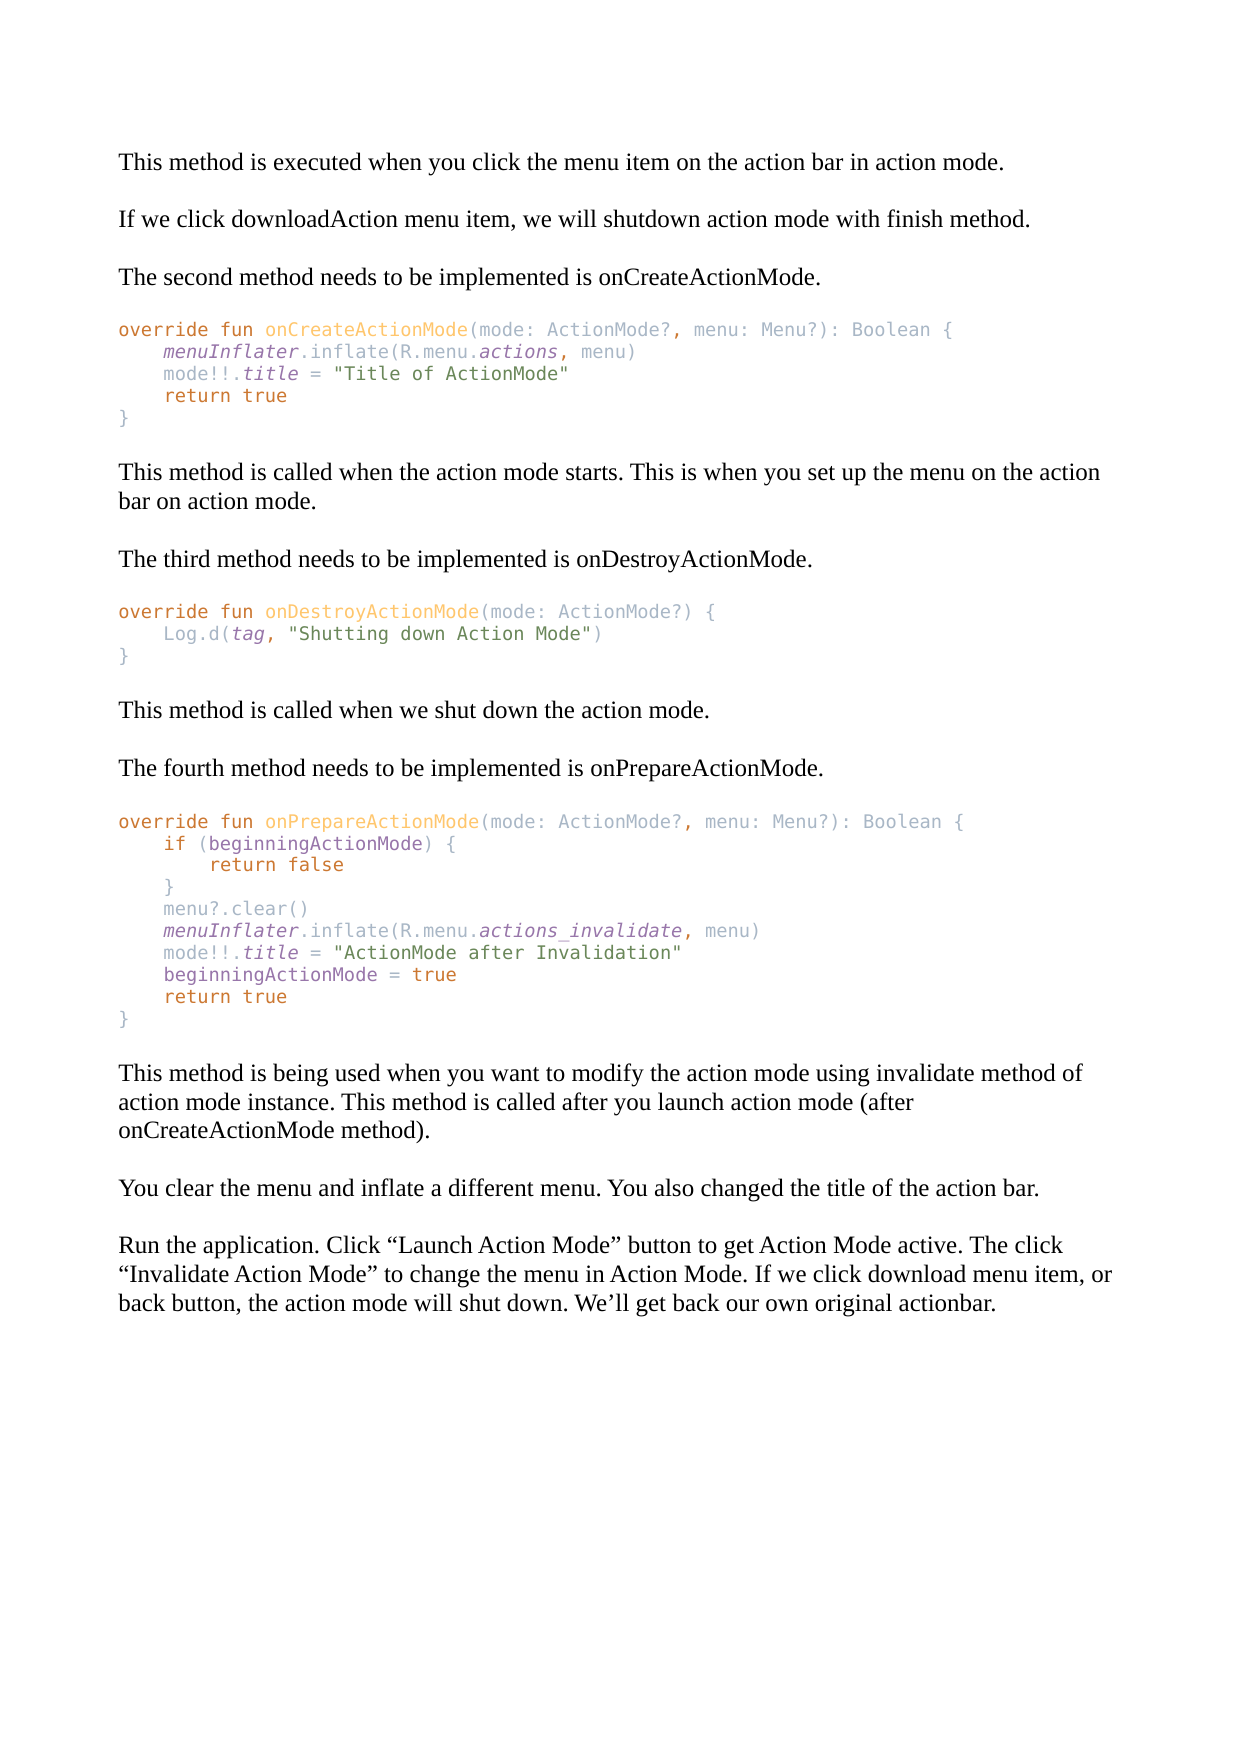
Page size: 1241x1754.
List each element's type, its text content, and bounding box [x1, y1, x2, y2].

text You clear the menu and inflate a different menu. You also changed the title of the action bar. [118, 1173, 1122, 1202]
text The second method needs to be implemented is onCreateActionMode. [118, 262, 1122, 291]
text override fun onCreateActionMode(mode: ActionMode?, menu: Menu?): Boolean { menuInflater.inflate(R.menu.actions, menu) mode!!.title = "Title of ActionMode" return true } [118, 319, 1122, 429]
text If we click downloadAction menu item, we will shutdown action mode with finish method. [118, 204, 1122, 233]
text override fun onPrepareActionMode(mode: ActionMode?, menu: Menu?): Boolean { if (beginningActionMode) { return false } menu?.clear() menuInflater.inflate(R.menu.actions_invalidate, menu) mode!!.title = "ActionMode after Invalidation" beginningActionMode = true return true } [118, 811, 1122, 1029]
text override fun onDestroyActionMode(mode: ActionMode?) { Log.d(tag, "Shutting down Action Mode") } [118, 601, 1122, 667]
text The fourth method needs to be implemented is onPrepareActionMode. [118, 753, 1122, 782]
text This method is executed when you click the menu item on the action bar in action mode. [118, 147, 1122, 176]
text Run the application. Click “Launch Action Mode” button to get Action Mode active. The click “Invalidate Action Mode” to change the menu in Action Mode. If we click download menu item, or back button, the action mode will shut down. We’ll get back our own original actionbar. [118, 1231, 1122, 1317]
text This method is called when the action mode starts. This is when you set up the menu on the action bar on action mode. [118, 457, 1122, 515]
text This method is being used when you want to modify the action mode using invalidate method of action mode instance. This method is called after you launch action mode (after onCreateActionMode method). [118, 1058, 1122, 1144]
text This method is called when we shut down the action mode. [118, 696, 1122, 724]
text The third method needs to be implemented is onDestroyActionMode. [118, 544, 1122, 572]
